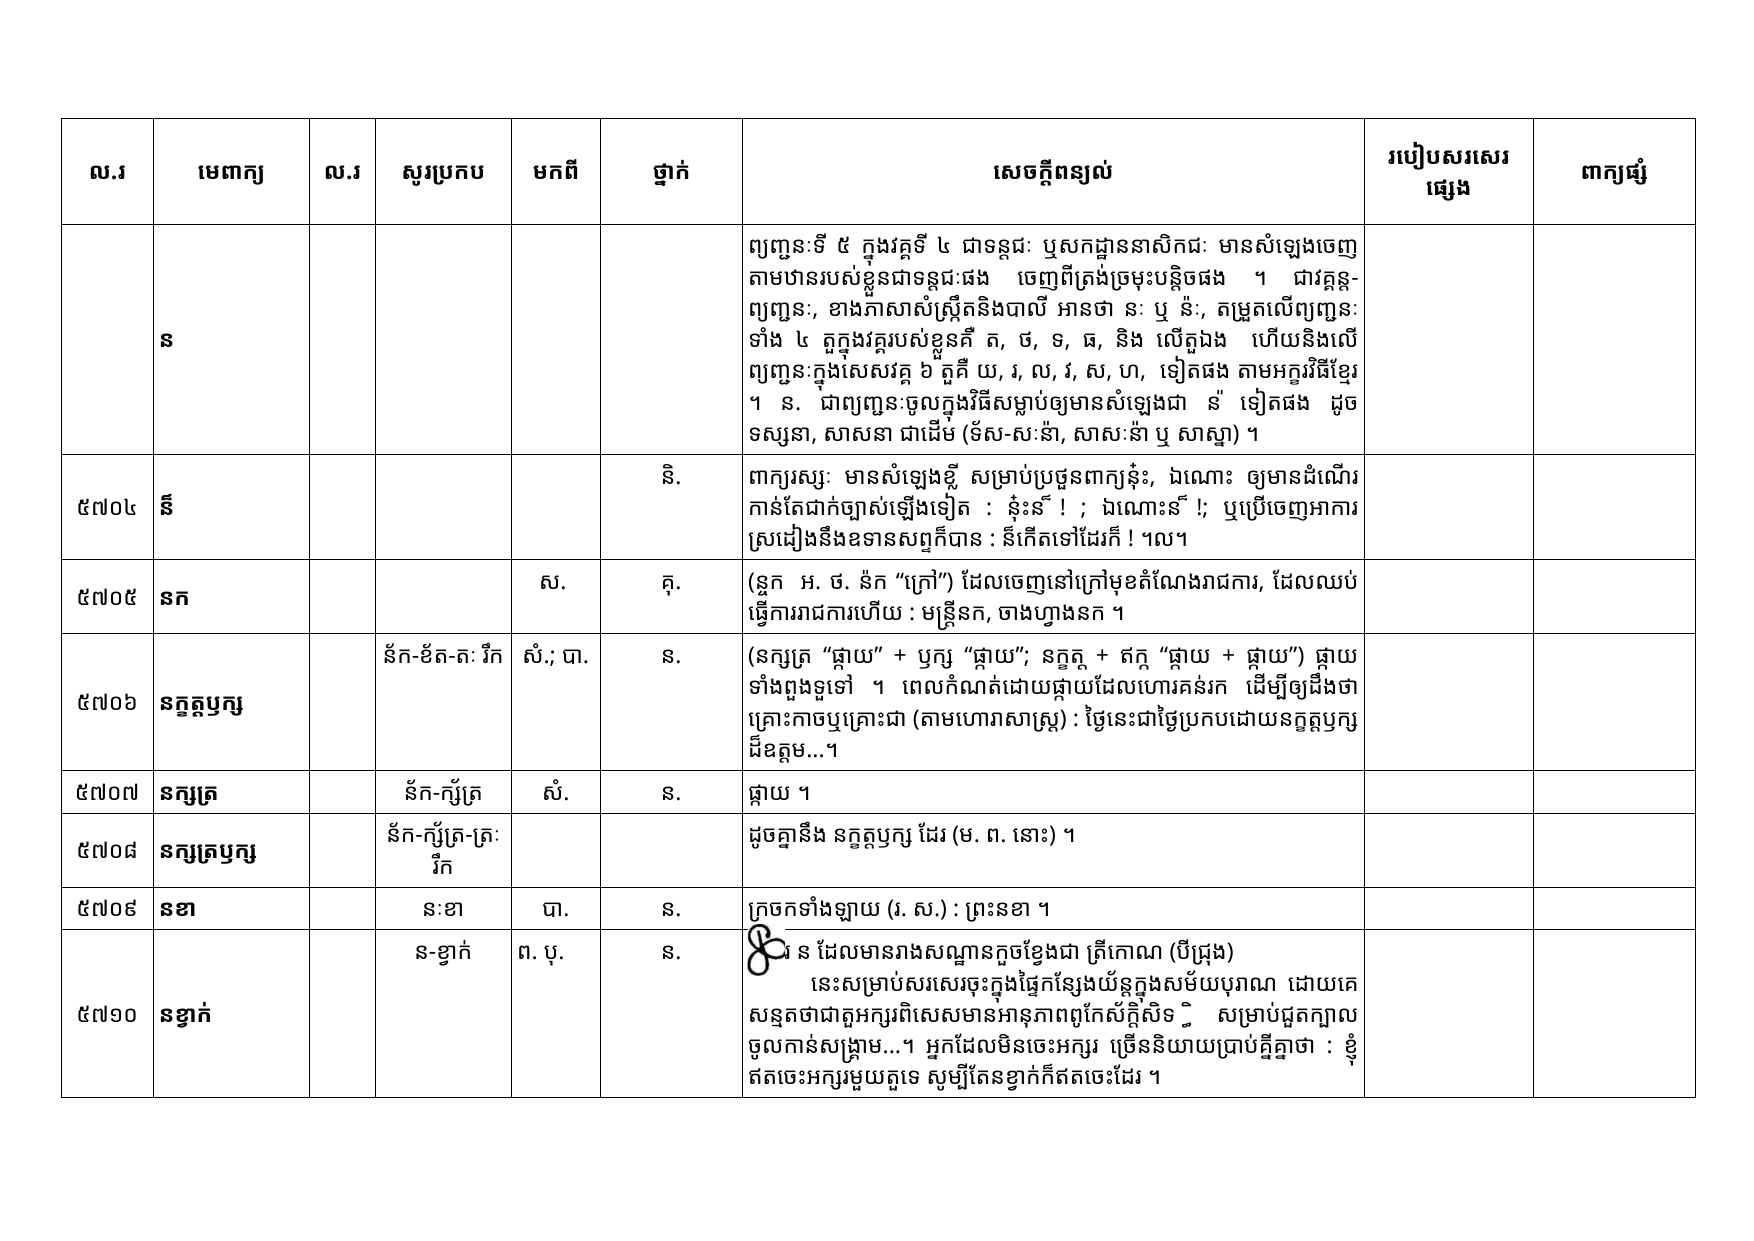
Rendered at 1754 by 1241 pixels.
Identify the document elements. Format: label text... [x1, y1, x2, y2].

table_cell [376, 225, 511, 454]
table_cell [310, 814, 375, 887]
table_cell [1534, 455, 1695, 559]
table_cell នខា [154, 888, 309, 929]
table_cell [512, 225, 600, 454]
table_cell នក្ខត្តឫក្ស [154, 634, 309, 770]
table_cell ៥៧០៨ [62, 814, 153, 887]
table_cell ន័ក-ក្ស័ត្រ [376, 771, 511, 812]
table_cell [1534, 771, 1695, 812]
table_cell ន-ខ្វាក់ [376, 930, 511, 1097]
table_header របៀប​សរសេរ​ផ្សេង [1365, 119, 1533, 223]
table_cell អក្សរ ន ដែល​មាន​រាង​សណ្ឋាន​កួច​ខ្វែង​ជា ត្រី​កោណ (បី​ជ្រុង) នេះ​សម្រាប់​សរសេរ​ចុះ​ក្នុង​ផ្ទៃ​កន្សែង​យ័ន្ត​ក្នុង​សម័យ​បុរាណ ដោយ​គេ​សន្មត​ថា​ជា​តួ​អក្សរ​ពិសេស​មាន​អានុភាព​ពូកែ​ស័ក្តិ​សិទ្ធិ សម្រាប់​ជួត​ក្បាល​ចូល​កាន់​សង្គ្រាម...។ អ្នក​ដែល​មិន​ចេះ​អក្សរ ច្រើន​និយាយ​ប្រាប់​គ្នីគ្នា​ថា : ខ្ញុំ​ឥត​ចេះ​អក្សរ​មួយ​តួ​ទេ សូម្បី​តែ​ន​ខ្វាក់​ក៏​ឥត​ចេះ​ដែរ ។ [743, 930, 1364, 1097]
table_cell គុ. [601, 560, 742, 633]
table_cell [310, 455, 375, 559]
table_cell ដូច​គ្នា​នឹង នក្ខត្តឫក្ស ដែរ (ម. ព. នោះ) ។ [743, 814, 1364, 887]
table_cell ៥៧០៩ [62, 888, 153, 929]
table_cell ស. [512, 560, 600, 633]
table_cell [1365, 814, 1533, 887]
table_header ល.រ [62, 119, 153, 223]
table_cell ៥៧០៦ [62, 634, 153, 770]
table_cell [1534, 634, 1695, 770]
table_cell នៈខា [376, 888, 511, 929]
table_cell នក [154, 560, 309, 633]
table_cell [310, 888, 375, 929]
table_cell សំ. [512, 771, 600, 812]
table_cell [1534, 814, 1695, 887]
table_cell ន​ខ្វាក់ [154, 930, 309, 1097]
table_cell ន. [601, 930, 742, 1097]
table_cell [1534, 225, 1695, 454]
table_header សេចក្តី​ពន្យល់ [743, 119, 1364, 223]
table_cell ន [154, 225, 309, 454]
table_cell [310, 771, 375, 812]
table_cell [310, 634, 375, 770]
table_cell ន៏ [154, 455, 309, 559]
table_cell [1365, 930, 1533, 1097]
table_cell ៥៧០៥ [62, 560, 153, 633]
table_cell ព. បុ. [512, 930, 600, 1097]
table_cell និ. [601, 455, 742, 559]
table_cell [601, 225, 742, 454]
table_cell [1365, 560, 1533, 633]
table_cell [1365, 888, 1533, 929]
table_cell [376, 455, 511, 559]
table_cell [1534, 930, 1695, 1097]
table_cell ក្រចក​ទាំងឡាយ (រ. ស.) : ព្រះ​នខា ។ [743, 888, 1364, 929]
table_cell [512, 814, 600, 887]
table_cell ព្យញ្ជនៈ​ទី ៥ ក្នុង​វគ្គទី ៤ ជា​ទន្តជៈ ឬ​សកដ្ឋាន​នាសិកជៈ មាន​សំឡេង​ចេញ​តាម​ឋាន​របស់​ខ្លួន​ជា​ទន្តជៈ​ផង ចេញ​ពី​ត្រង់​ច្រមុះ​បន្តិច​ផង ។ ជា​វគ្គន្ត-ព្យញ្ជនៈ, ខាង​ភាសា​សំស្ក្រឹត​និង​បាលី អាន​ថា នៈ ឬ ន៉ៈ, តម្រួត​លើ​ព្យញ្ជនៈ​ទាំង ៤ តួ​ក្នុង​វគ្គ​របស់​ខ្លួន​គឺ ត, ថ, ទ, ធ, និង លើ​តួ​ឯង ហើយ​និង​លើ​ព្យញ្ជនៈ​ក្នុង​សេស​វគ្គ ៦ តួ​គឺ យ, រ, ល, វ, ស, ហ, ទៀត​ផង តាម​អក្ខរ​វិធី​ខ្មែរ ។ ន. ជា​ព្យញ្ជនៈ​ចូល​ក្នុង​វិធី​សម្លាប់​ឲ្យ​មាន​សំឡេង​ជា ន៉ ទៀត​ផង ដូច​ ទស្សនា, សាសនា ជាដើម (ទ័ស-សៈន៉ា, សាសៈន៉ា ឬ សាស្នា) ។ [743, 225, 1364, 454]
table_cell [310, 930, 375, 1097]
table_cell [1365, 455, 1533, 559]
table_cell ន. [601, 771, 742, 812]
table_cell ន. [601, 634, 742, 770]
table_cell ៥៧០៤ [62, 455, 153, 559]
table_cell [601, 814, 742, 887]
table_cell [1365, 225, 1533, 454]
picture [747, 924, 786, 976]
table_header ពាក្យ​ផ្សំ [1534, 119, 1695, 223]
table_cell ន័ក-ក្ស័ត្រ-ត្រៈរឹក [376, 814, 511, 887]
table_cell [1365, 634, 1533, 770]
table_header ថ្នាក់ [601, 119, 742, 223]
table_header ល.រ [310, 119, 375, 223]
table_cell [512, 455, 600, 559]
table_cell [1534, 560, 1695, 633]
table_cell ពាក្យ​រស្សៈ មាន​សំឡេង​ខ្លី សម្រាប់​ប្រថួន​ពាក្យ​នុ៎ះ, ឯណោះ ឲ្យ​មាន​ដំណើរ​កាន់​តែ​ជាក់​ច្បាស់​ឡើង​ទៀត : នុ៎ះ​ន៏ ! ; ឯណោះ​ន៏ !; ឬ​ប្រើ​ចេញ​អាការ​ស្រដៀង​នឹង​ឧទាន​សព្ទ​ក៏​បាន : ន៏​កើត​ទៅ​ដែរ​ក៏ ! ។ល។ [743, 455, 1364, 559]
table_header សូរ​ប្រកប [376, 119, 511, 223]
table_cell ៥៧០៧ [62, 771, 153, 812]
table_cell [376, 560, 511, 633]
table_cell (នក្សត្រ “ផ្កាយ” + ឫក្ស “ផ្កាយ”; នក្ខត្ត + ឥក្ក “ផ្កាយ + ផ្កាយ”) ផ្កាយ​ទាំងពួង​ទួទៅ ។ ពេល​កំណត់​ដោយ​ផ្កាយ​ដែល​ហោរ​គន់​រក ដើម្បី​ឲ្យ​ដឹង​ថា គ្រោះ​កាច​ឬ​គ្រោះ​ជា (តាម​ហោរា​សាស្ត្រ) : ថ្ងៃ​នេះ​ជា​ថ្ងៃ​ប្រកប​ដោយ​នក្ខត្តឫក្ស​ដ៏​ឧត្តម...។ [743, 634, 1364, 770]
table_cell ន័ក-ខ័ត-តៈ រឹក [376, 634, 511, 770]
table_cell (ន្ចក អ. ថ. ន៉ក “ក្រៅ”) ដែល​ចេញ​នៅ​ក្រៅ​មុខ​តំណែង​រាជការ, ដែល​ឈប់​ធ្វើ​ការ​រាជការ​ហើយ : មន្ត្រី​នក, ចាងហ្វាង​នក ។ [743, 560, 1364, 633]
table_cell សំ.; បា. [512, 634, 600, 770]
table_cell ផ្កាយ ។ [743, 771, 1364, 812]
table_cell ៥៧១០ [62, 930, 153, 1097]
table_cell [62, 225, 153, 454]
table_cell បា. [512, 888, 600, 929]
table_cell [1365, 771, 1533, 812]
table_cell [1534, 888, 1695, 929]
table_header មក​ពី [512, 119, 600, 223]
table_cell ន. [601, 888, 742, 929]
table_cell [310, 560, 375, 633]
table_header មេ​ពាក្យ [154, 119, 309, 223]
table_cell [310, 225, 375, 454]
table_cell នក្សត្រ [154, 771, 309, 812]
table_cell នក្សត្រឫក្ស [154, 814, 309, 887]
